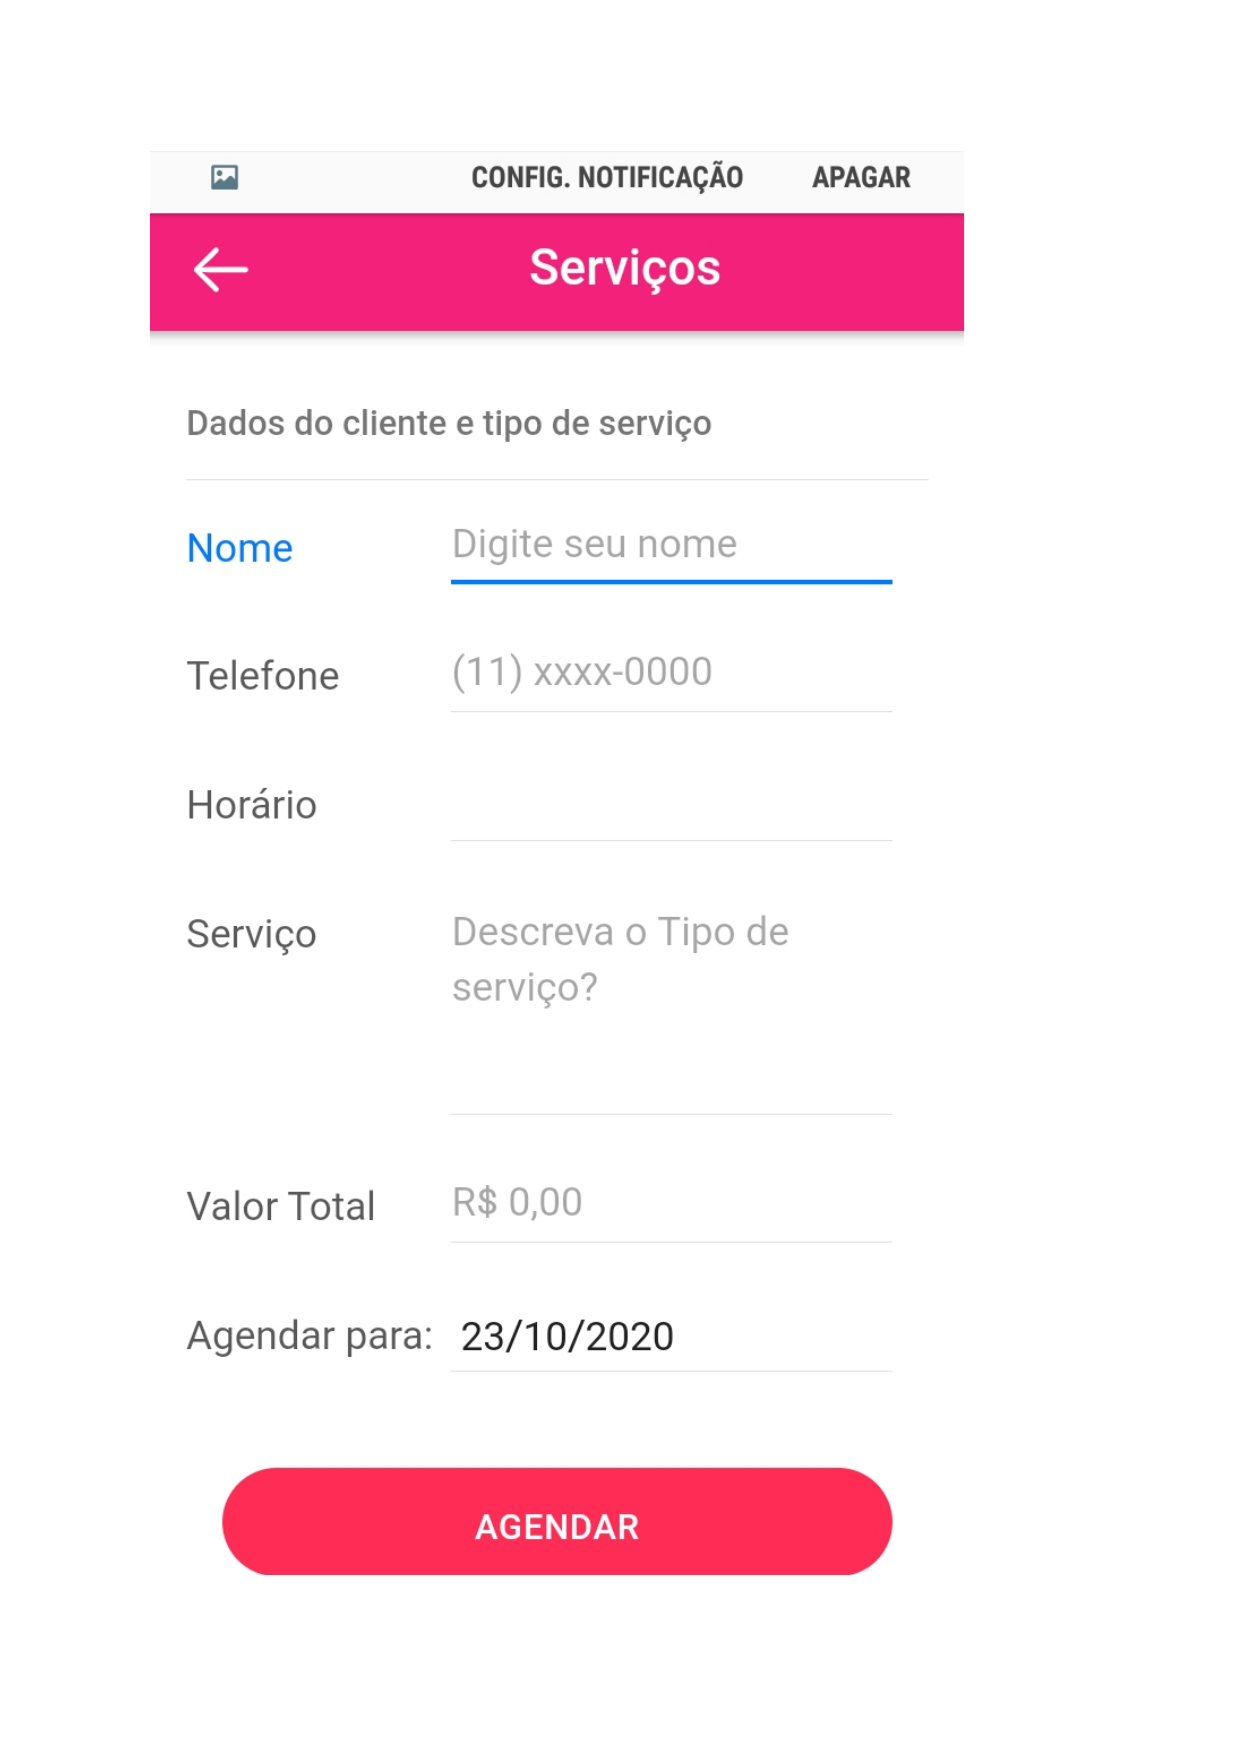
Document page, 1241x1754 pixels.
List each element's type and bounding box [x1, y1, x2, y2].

picture [150, 151, 965, 1575]
